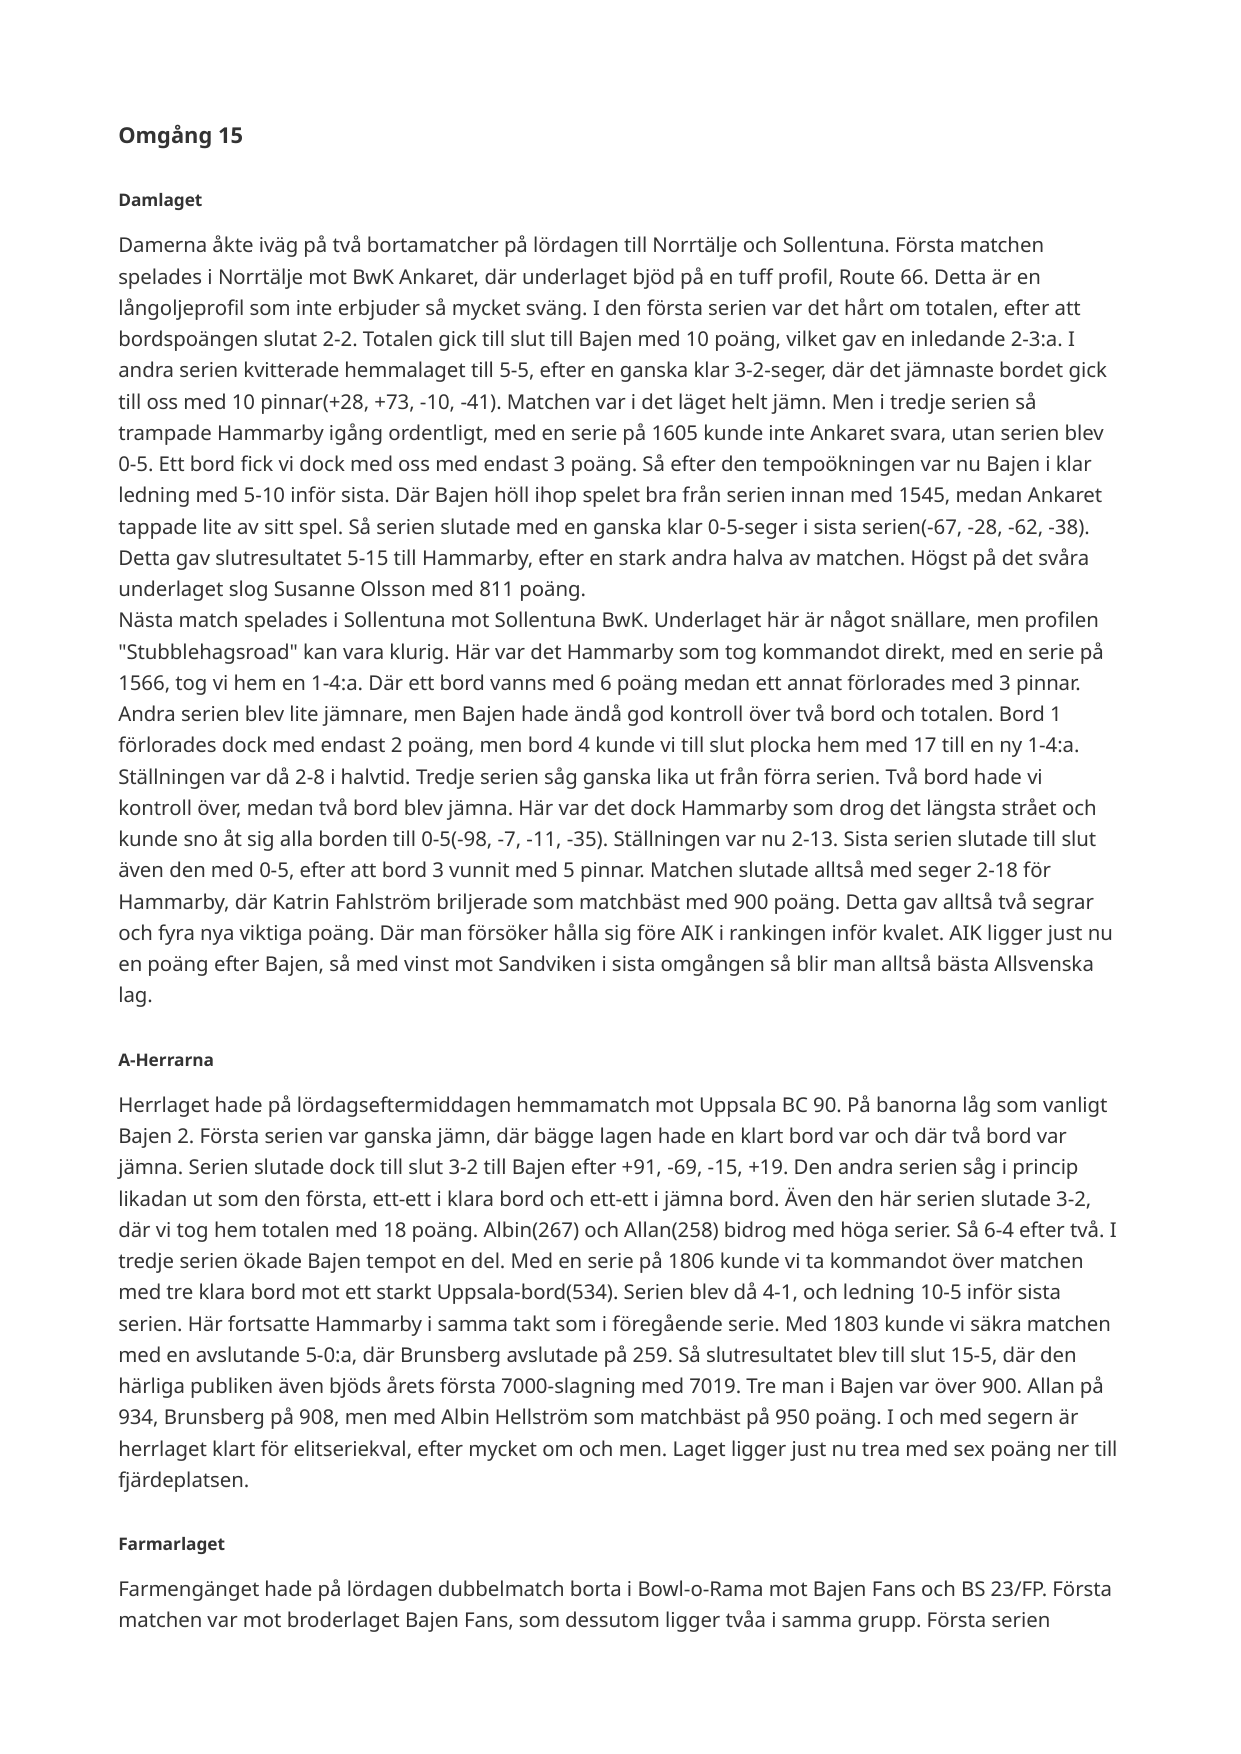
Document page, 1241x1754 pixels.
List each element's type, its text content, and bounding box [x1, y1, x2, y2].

subtitle Damlaget [118, 181, 1122, 212]
subtitle A-Herrarna [118, 1040, 1122, 1071]
text Farmengänget hade på lördagen dubbelmatch borta i Bowl-o-Rama mot Bajen Fans och BS 23/FP. Första matchen var mot broderlaget Bajen Fans, som dessutom ligger tvåa i samma grupp. Första serien [118, 1571, 1122, 1634]
text Herrlaget hade på lördagseftermiddagen hemmamatch mot Uppsala BC 90. På banorna låg som vanligt Bajen 2. Första serien var ganska jämn, där bägge lagen hade en klart bord var och där två bord var jämna. Serien slutade dock till slut 3-2 till Bajen efter +91, -69, -15, +19. Den andra serien såg i princip likadan ut som den första, ett-ett i klara bord och ett-ett i jämna bord. Även den här serien slutade 3-2, där vi tog hem totalen med 18 poäng. Albin(267) och Allan(258) bidrog med höga serier. Så 6-4 efter två. I tredje serien ökade Bajen tempot en del. Med en serie på 1806 kunde vi ta kommandot över matchen med tre klara bord mot ett starkt Uppsala-bord(534). Serien blev då 4-1, och ledning 10-5 inför sista serien. Här fortsatte Hammarby i samma takt som i föregående serie. Med 1803 kunde vi säkra matchen med en avslutande 5-0:a, där Brunsberg avslutade på 259. Så slutresultatet blev till slut 15-5, där den härliga publiken även bjöds årets första 7000-slagning med 7019. Tre man i Bajen var över 900. Allan på 934, Brunsberg på 908, men med Albin Hellström som matchbäst på 950 poäng. I och med segern är herrlaget klart för elitseriekval, efter mycket om och men. Laget ligger just nu trea med sex poäng ner till fjärdeplatsen. [118, 1087, 1122, 1493]
subtitle Omgång 15 [118, 118, 1122, 149]
text Damerna åkte iväg på två bortamatcher på lördagen till Norrtälje och Sollentuna. Första matchen spelades i Norrtälje mot BwK Ankaret, där underlaget bjöd på en tuff profil, Route 66. Detta är en långoljeprofil som inte erbjuder så mycket sväng. I den första serien var det hårt om totalen, efter att bordspoängen slutat 2-2. Totalen gick till slut till Bajen med 10 poäng, vilket gav en inledande 2-3:a. I andra serien kvitterade hemmalaget till 5-5, efter en ganska klar 3-2-seger, där det jämnaste bordet gick till oss med 10 pinnar(+28, +73, -10, -41). Matchen var i det läget helt jämn. Men i tredje serien så trampade Hammarby igång ordentligt, med en serie på 1605 kunde inte Ankaret svara, utan serien blev 0-5. Ett bord fick vi dock med oss med endast 3 poäng. Så efter den tempoökningen var nu Bajen i klar ledning med 5-10 inför sista. Där Bajen höll ihop spelet bra från serien innan med 1545, medan Ankaret tappade lite av sitt spel. Så serien slutade med en ganska klar 0-5-seger i sista serien(-67, -28, -62, -38). Detta gav slutresultatet 5-15 till Hammarby, efter en stark andra halva av matchen. Högst på det svåra underlaget slog Susanne Olsson med 811 poäng. Nästa match spelades i Sollentuna mot Sollentuna BwK. Underlaget här är något snällare, men profilen "Stubblehagsroad" kan vara klurig. Här var det Hammarby som tog kommandot direkt, med en serie på 1566, tog vi hem en 1-4:a. Där ett bord vanns med 6 poäng medan ett annat förlorades med 3 pinnar. Andra serien blev lite jämnare, men Bajen hade ändå god kontroll över två bord och totalen. Bord 1 förlorades dock med endast 2 poäng, men bord 4 kunde vi till slut plocka hem med 17 till en ny 1-4:a. Ställningen var då 2-8 i halvtid. Tredje serien såg ganska lika ut från förra serien. Två bord hade vi kontroll över, medan två bord blev jämna. Här var det dock Hammarby som drog det längsta strået och kunde sno åt sig alla borden till 0-5(-98, -7, -11, -35). Ställningen var nu 2-13. Sista serien slutade till slut även den med 0-5, efter att bord 3 vunnit med 5 pinnar. Matchen slutade alltså med seger 2-18 för Hammarby, där Katrin Fahlström briljerade som matchbäst med 900 poäng. Detta gav alltså två segrar och fyra nya viktiga poäng. Där man försöker hålla sig före AIK i rankingen inför kvalet. AIK ligger just nu en poäng efter Bajen, så med vinst mot Sandviken i sista omgången så blir man alltså bästa Allsvenska lag. [118, 227, 1122, 1009]
subtitle Farmarlaget [118, 1524, 1122, 1556]
